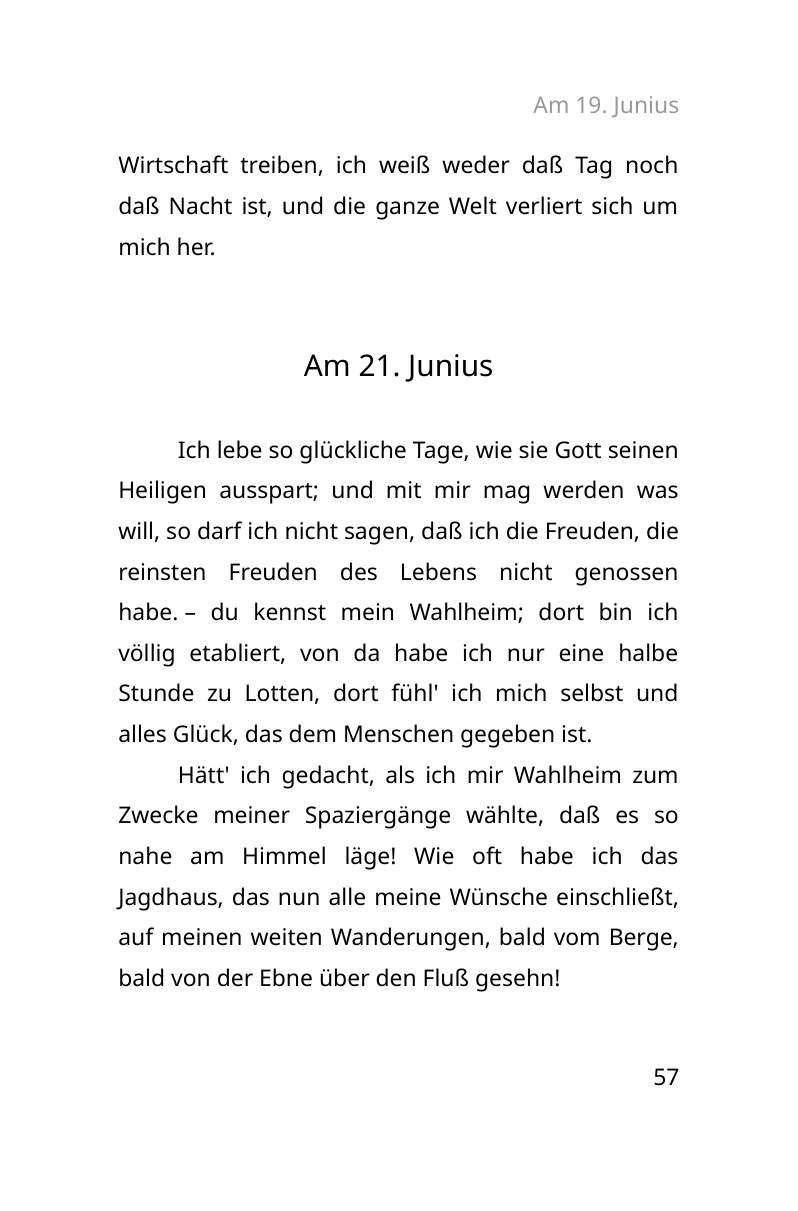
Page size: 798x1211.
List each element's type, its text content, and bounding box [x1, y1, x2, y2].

text Hätt' ich gedacht, als ich mir Wahlheim zum Zwecke meiner Spaziergänge wählte, daß es so nahe am Himmel läge! Wie oft habe ich das Jagdhaus, das nun alle meine Wünsche einschließt, auf meinen weiten Wanderungen, bald vom Berge, bald von der Ebne über den Fluß gesehn! [118, 759, 679, 993]
subtitle Am 21. Junius [118, 307, 679, 386]
text Ich lebe so glückliche Tage, wie sie Gott seinen Heiligen ausspart; und mit mir mag werden was will, so darf ich nicht sagen, daß ich die Freuden, die reinsten Freuden des Lebens nicht genossen habe. – du kennst mein Wahlheim; dort bin ich völlig etabliert, von da habe ich nur eine halbe Stunde zu Lotten, dort fühl' ich mich selbst und alles Glück, das dem Menschen gegeben ist. [118, 409, 679, 749]
text Wirtschaft treiben, ich weiß weder daß Tag noch daß Nacht ist, und die ganze Welt verliert sich um mich her. [118, 149, 679, 262]
